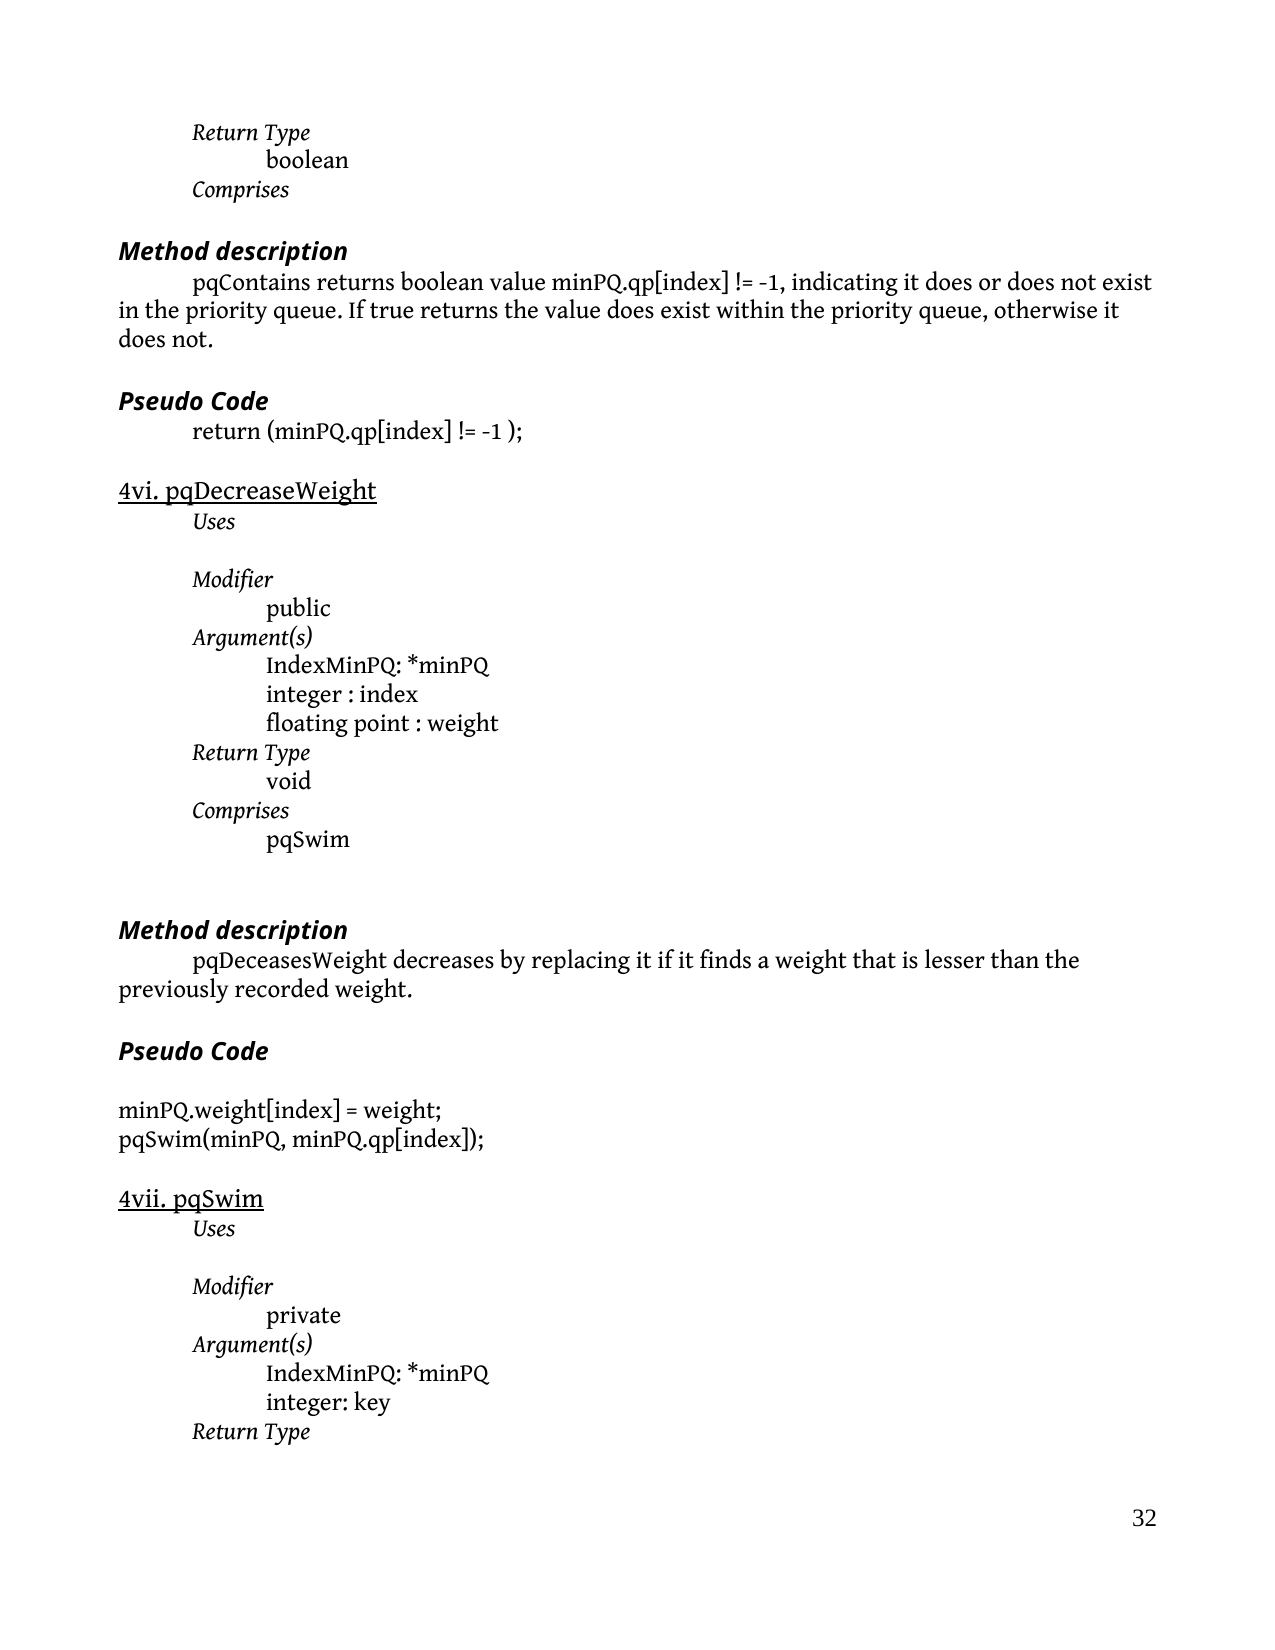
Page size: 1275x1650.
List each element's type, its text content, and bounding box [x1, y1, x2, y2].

text IndexMinPQ: *minPQ [118, 652, 1157, 681]
text Argument(s) [118, 623, 1157, 652]
text Return Type [118, 739, 1157, 768]
text 4vii. pqSwim [118, 1183, 1157, 1215]
text 4vi. pqDecreaseWeight [118, 476, 1157, 507]
text Return Type [118, 1417, 1157, 1446]
text pqDeceasesWeight decreases by replacing it if it finds a weight that is lesser than the previously recorded weight. [118, 947, 1157, 1004]
text Comprises [118, 176, 1157, 205]
text Pseudo Code [118, 384, 1157, 418]
text IndexMinPQ: *minPQ [118, 1359, 1157, 1388]
text pqSwim(minPQ, minPQ.qp[index]); [118, 1126, 1157, 1154]
text Pseudo Code [118, 1033, 1157, 1068]
text return (minPQ.qp[index] != -1 ); [118, 418, 1157, 447]
text boolean [118, 147, 1157, 176]
text Method description [118, 234, 1157, 268]
text integer : index [118, 681, 1157, 710]
text floating point : weight [118, 710, 1157, 739]
text pqSwim [118, 826, 1157, 855]
text public [118, 594, 1157, 623]
text Return Type [118, 118, 1157, 147]
text void [118, 768, 1157, 797]
text Modifier [118, 565, 1157, 594]
text Comprises [118, 797, 1157, 826]
text Uses [118, 1215, 1157, 1244]
text Method description [118, 913, 1157, 947]
text Modifier [118, 1273, 1157, 1302]
text pqContains returns boolean value minPQ.qp[index] != -1, indicating it does or does not exist in the priority queue. If true returns the value does exist within the priority queue, otherwise it does not. [118, 268, 1157, 355]
text integer: key [118, 1388, 1157, 1417]
text minPQ.weight[index] = weight; [118, 1097, 1157, 1126]
text Argument(s) [118, 1331, 1157, 1359]
text Uses [118, 507, 1157, 536]
text private [118, 1302, 1157, 1331]
